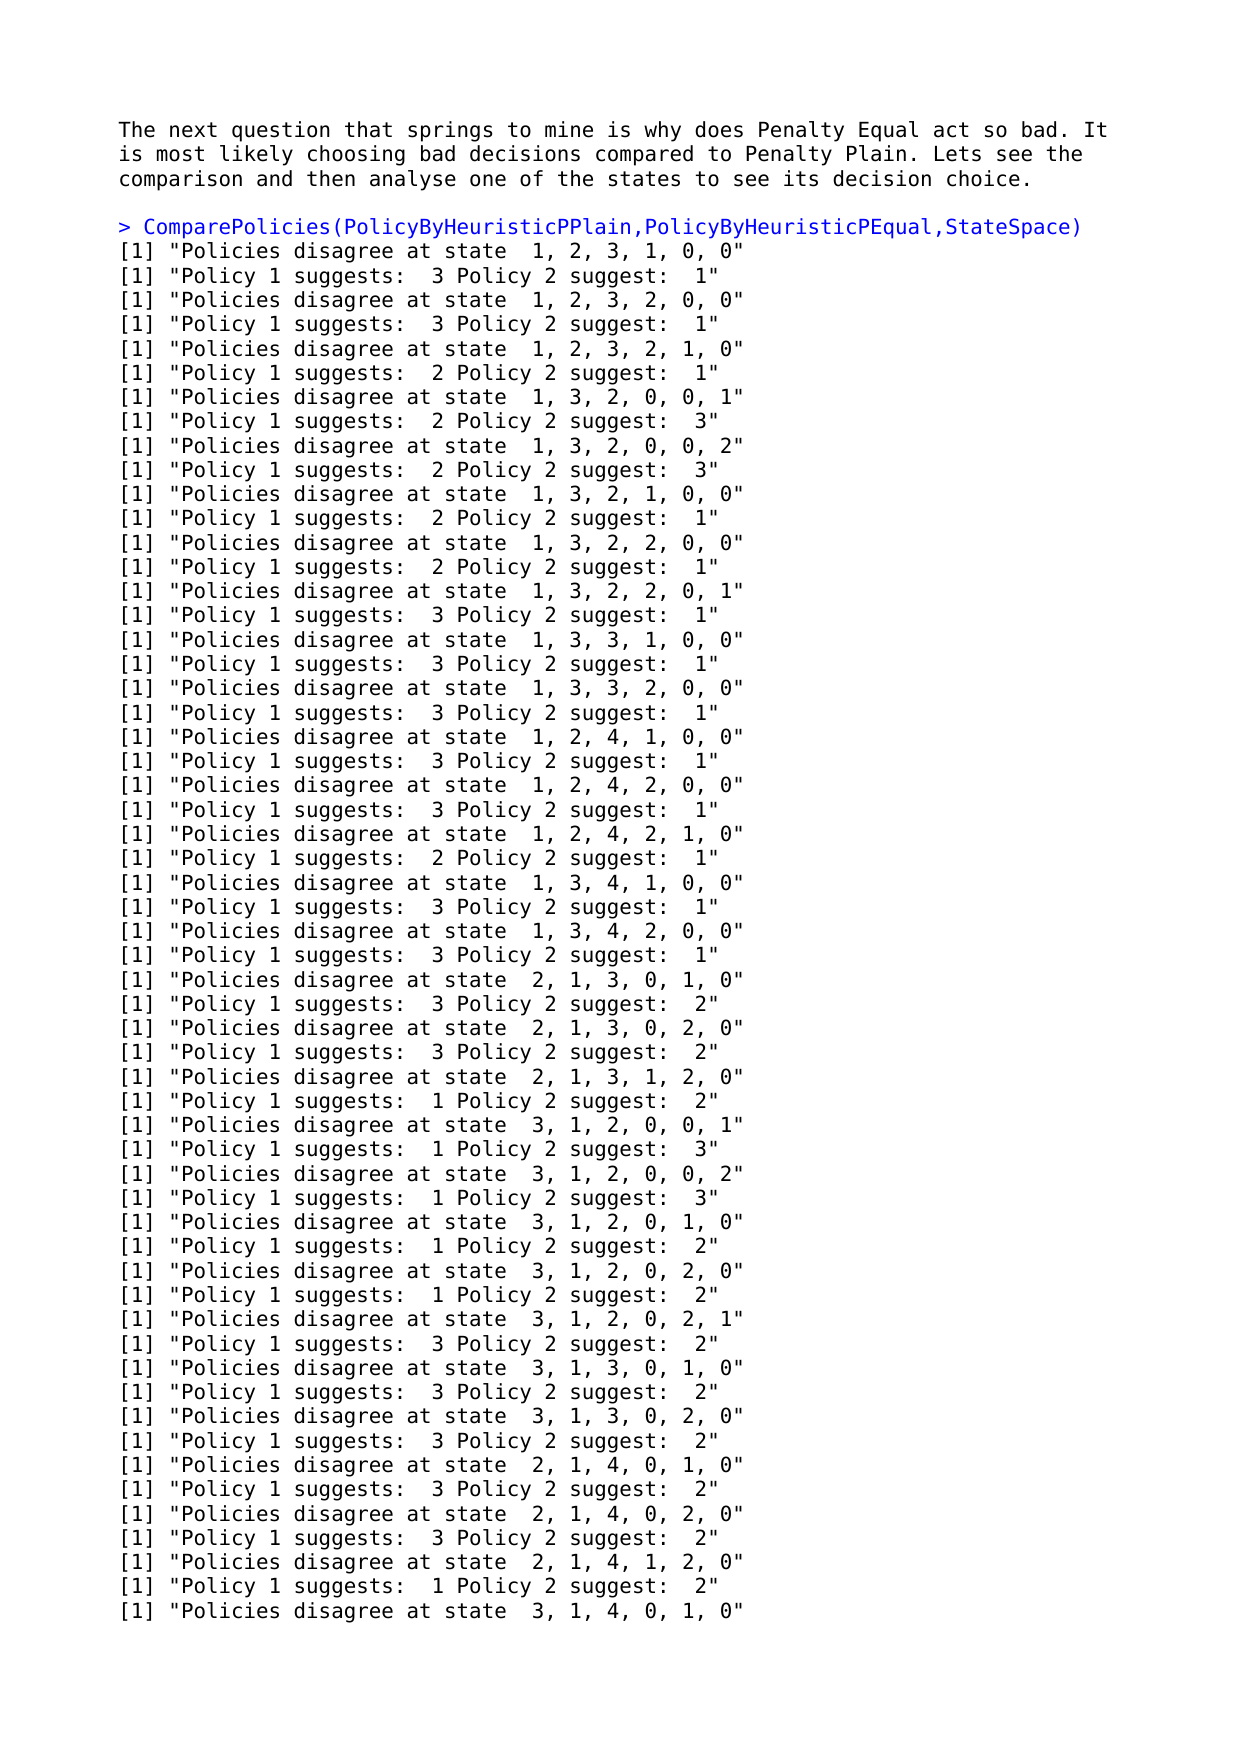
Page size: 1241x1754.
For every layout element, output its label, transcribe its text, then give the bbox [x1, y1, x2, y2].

text [1] "Policy 1 suggests: 3 Policy 2 suggest: 2" [118, 1477, 1122, 1502]
text [1] "Policy 1 suggests: 2 Policy 2 suggest: 1" [118, 555, 1122, 579]
text [1] "Policies disagree at state 2, 1, 4, 0, 1, 0" [118, 1453, 1122, 1477]
text [1] "Policies disagree at state 3, 1, 3, 0, 1, 0" [118, 1356, 1122, 1380]
text > ComparePolicies(PolicyByHeuristicPPlain,PolicyByHeuristicPEqual,StateSpace) [118, 215, 1122, 239]
text [1] "Policies disagree at state 2, 1, 3, 1, 2, 0" [118, 1065, 1122, 1089]
text [1] "Policies disagree at state 1, 3, 4, 2, 0, 0" [118, 919, 1122, 943]
text [1] "Policy 1 suggests: 3 Policy 2 suggest: 1" [118, 603, 1122, 628]
text [1] "Policies disagree at state 3, 1, 3, 0, 2, 0" [118, 1404, 1122, 1429]
text [1] "Policy 1 suggests: 2 Policy 2 suggest: 3" [118, 409, 1122, 434]
text [1] "Policy 1 suggests: 2 Policy 2 suggest: 1" [118, 506, 1122, 531]
text [1] "Policy 1 suggests: 3 Policy 2 suggest: 2" [118, 992, 1122, 1016]
text [1] "Policies disagree at state 2, 1, 3, 0, 2, 0" [118, 1016, 1122, 1040]
text [1] "Policy 1 suggests: 3 Policy 2 suggest: 2" [118, 1526, 1122, 1550]
text [1] "Policies disagree at state 1, 3, 2, 0, 0, 2" [118, 434, 1122, 458]
text [1] "Policies disagree at state 1, 3, 2, 1, 0, 0" [118, 482, 1122, 506]
text [1] "Policies disagree at state 1, 3, 2, 2, 0, 0" [118, 531, 1122, 555]
text [1] "Policy 1 suggests: 3 Policy 2 suggest: 1" [118, 652, 1122, 676]
text [1] "Policies disagree at state 2, 1, 4, 1, 2, 0" [118, 1550, 1122, 1574]
text The next question that springs to mine is why does Penalty Equal act so bad. It is most likely choosing bad decisions compared to Penalty Plain. Lets see the comparison and then analyse one of the states to see its decision choice. [118, 118, 1122, 191]
text [1] "Policies disagree at state 3, 1, 2, 0, 0, 1" [118, 1113, 1122, 1137]
text [1] "Policies disagree at state 1, 2, 4, 2, 1, 0" [118, 822, 1122, 846]
text [1] "Policy 1 suggests: 3 Policy 2 suggest: 1" [118, 749, 1122, 773]
text [1] "Policies disagree at state 3, 1, 2, 0, 0, 2" [118, 1162, 1122, 1186]
text [1] "Policies disagree at state 1, 2, 3, 1, 0, 0" [118, 239, 1122, 264]
text [1] "Policies disagree at state 1, 3, 3, 2, 0, 0" [118, 676, 1122, 701]
text [1] "Policies disagree at state 1, 3, 2, 0, 0, 1" [118, 385, 1122, 409]
text [1] "Policies disagree at state 1, 2, 3, 2, 0, 0" [118, 288, 1122, 312]
text [1] "Policies disagree at state 1, 3, 4, 1, 0, 0" [118, 871, 1122, 895]
text [1] "Policy 1 suggests: 3 Policy 2 suggest: 1" [118, 798, 1122, 822]
text [1] "Policies disagree at state 1, 2, 4, 2, 0, 0" [118, 773, 1122, 798]
text [1] "Policy 1 suggests: 1 Policy 2 suggest: 2" [118, 1234, 1122, 1259]
text [1] "Policy 1 suggests: 3 Policy 2 suggest: 2" [118, 1380, 1122, 1404]
text [1] "Policy 1 suggests: 3 Policy 2 suggest: 2" [118, 1040, 1122, 1065]
text [1] "Policy 1 suggests: 3 Policy 2 suggest: 1" [118, 895, 1122, 919]
text [1] "Policy 1 suggests: 2 Policy 2 suggest: 1" [118, 846, 1122, 871]
text [1] "Policy 1 suggests: 1 Policy 2 suggest: 2" [118, 1283, 1122, 1307]
text [1] "Policy 1 suggests: 3 Policy 2 suggest: 2" [118, 1332, 1122, 1356]
text [1] "Policy 1 suggests: 3 Policy 2 suggest: 2" [118, 1429, 1122, 1453]
text [1] "Policies disagree at state 3, 1, 2, 0, 2, 0" [118, 1259, 1122, 1283]
text [1] "Policy 1 suggests: 3 Policy 2 suggest: 1" [118, 312, 1122, 337]
text [1] "Policy 1 suggests: 3 Policy 2 suggest: 1" [118, 701, 1122, 725]
text [1] "Policy 1 suggests: 2 Policy 2 suggest: 1" [118, 361, 1122, 385]
text [1] "Policy 1 suggests: 1 Policy 2 suggest: 3" [118, 1186, 1122, 1210]
text [1] "Policies disagree at state 3, 1, 2, 0, 2, 1" [118, 1307, 1122, 1332]
text [1] "Policies disagree at state 1, 2, 4, 1, 0, 0" [118, 725, 1122, 749]
text [1] "Policies disagree at state 1, 3, 3, 1, 0, 0" [118, 628, 1122, 652]
text [1] "Policies disagree at state 1, 3, 2, 2, 0, 1" [118, 579, 1122, 603]
text [1] "Policies disagree at state 3, 1, 4, 0, 1, 0" [118, 1599, 1122, 1623]
text [1] "Policies disagree at state 3, 1, 2, 0, 1, 0" [118, 1210, 1122, 1234]
text [1] "Policy 1 suggests: 2 Policy 2 suggest: 3" [118, 458, 1122, 482]
text [1] "Policies disagree at state 1, 2, 3, 2, 1, 0" [118, 337, 1122, 361]
text [1] "Policy 1 suggests: 1 Policy 2 suggest: 2" [118, 1574, 1122, 1599]
text [1] "Policy 1 suggests: 1 Policy 2 suggest: 3" [118, 1137, 1122, 1162]
text [1] "Policy 1 suggests: 3 Policy 2 suggest: 1" [118, 943, 1122, 968]
text [1] "Policy 1 suggests: 3 Policy 2 suggest: 1" [118, 264, 1122, 288]
text [1] "Policy 1 suggests: 1 Policy 2 suggest: 2" [118, 1089, 1122, 1113]
text [1] "Policies disagree at state 2, 1, 3, 0, 1, 0" [118, 968, 1122, 992]
text [1] "Policies disagree at state 2, 1, 4, 0, 2, 0" [118, 1502, 1122, 1526]
